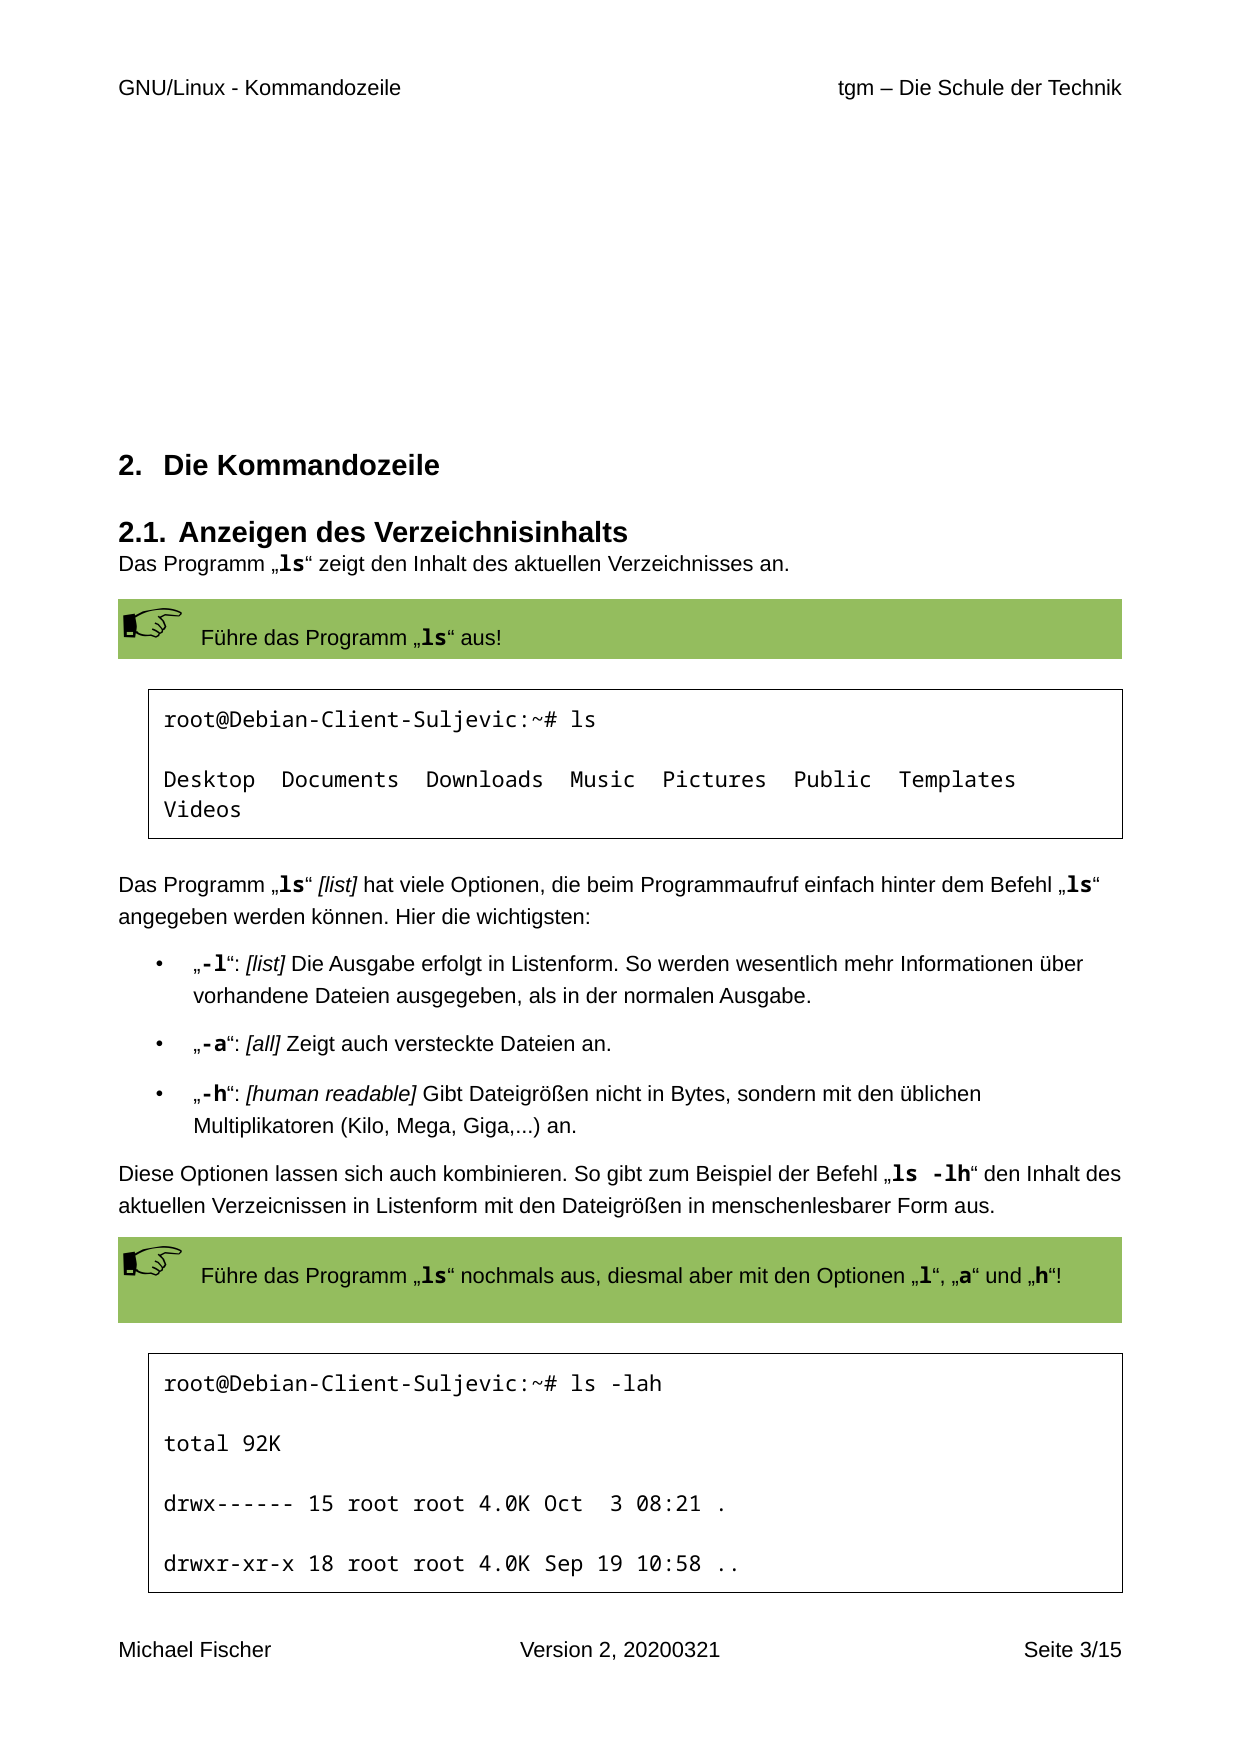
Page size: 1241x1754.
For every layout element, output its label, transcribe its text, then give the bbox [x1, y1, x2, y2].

list „-l“: [list] Die Ausgabe erfolgt in Listenform. So werden wesentlich mehr Informationen über vorhandene Dateien ausgegeben, als in der normalen Ausgabe. [156, 948, 1122, 1008]
text Das Programm „ls“ [list] hat viele Optionen, die beim Programmaufruf einfach hinter dem Befehl „ls“ angegeben werden können. Hier die wichtigsten: [118, 869, 1122, 929]
text root@Debian-Client-Suljevic:~# ls -lah [149, 1354, 1122, 1398]
list „-h“: [human readable] Gibt Dateigrößen nicht in Bytes, sondern mit den üblichen Multiplikatoren (Kilo, Mega, Giga,...) an. [156, 1078, 1122, 1138]
subtitle Die Kommandozeile [118, 448, 1122, 481]
text Das Programm „ls“ zeigt den Inhalt des aktuellen Verzeichnisses an. [118, 548, 1122, 578]
text ☞ Führe das Programm „ls“ aus! [118, 599, 1122, 659]
text Diese Optionen lassen sic­h auch kombinieren. So gibt zum Beispiel der Befehl „ls -lh“ den Inhalt des aktuellen Verzeicnissen in Listenform mit den Dateigrößen in menschenlesbarer Form aus. [118, 1158, 1122, 1218]
text root@Debian-Client-Suljevic:~# ls [149, 690, 1122, 734]
text Desktop Documents Downloads Music Pictures Public Templates Videos [149, 749, 1122, 838]
text ☞ Führe das Programm „ls“ nochmals aus, diesmal aber mit den Optionen „l“, „a“ und „h“! [118, 1237, 1122, 1323]
list „-a“: [all] Zeigt auch versteckte Dateien an. [156, 1028, 1122, 1058]
text drwx------ 15 root root 4.0K Oct 3 08:21 . [149, 1473, 1122, 1518]
subtitle Anzeigen des Verzeichnisinhalts [118, 515, 1122, 548]
text drwxr-xr-x 18 root root 4.0K Sep 19 10:58 .. [149, 1533, 1122, 1592]
text total 92K [149, 1413, 1122, 1458]
